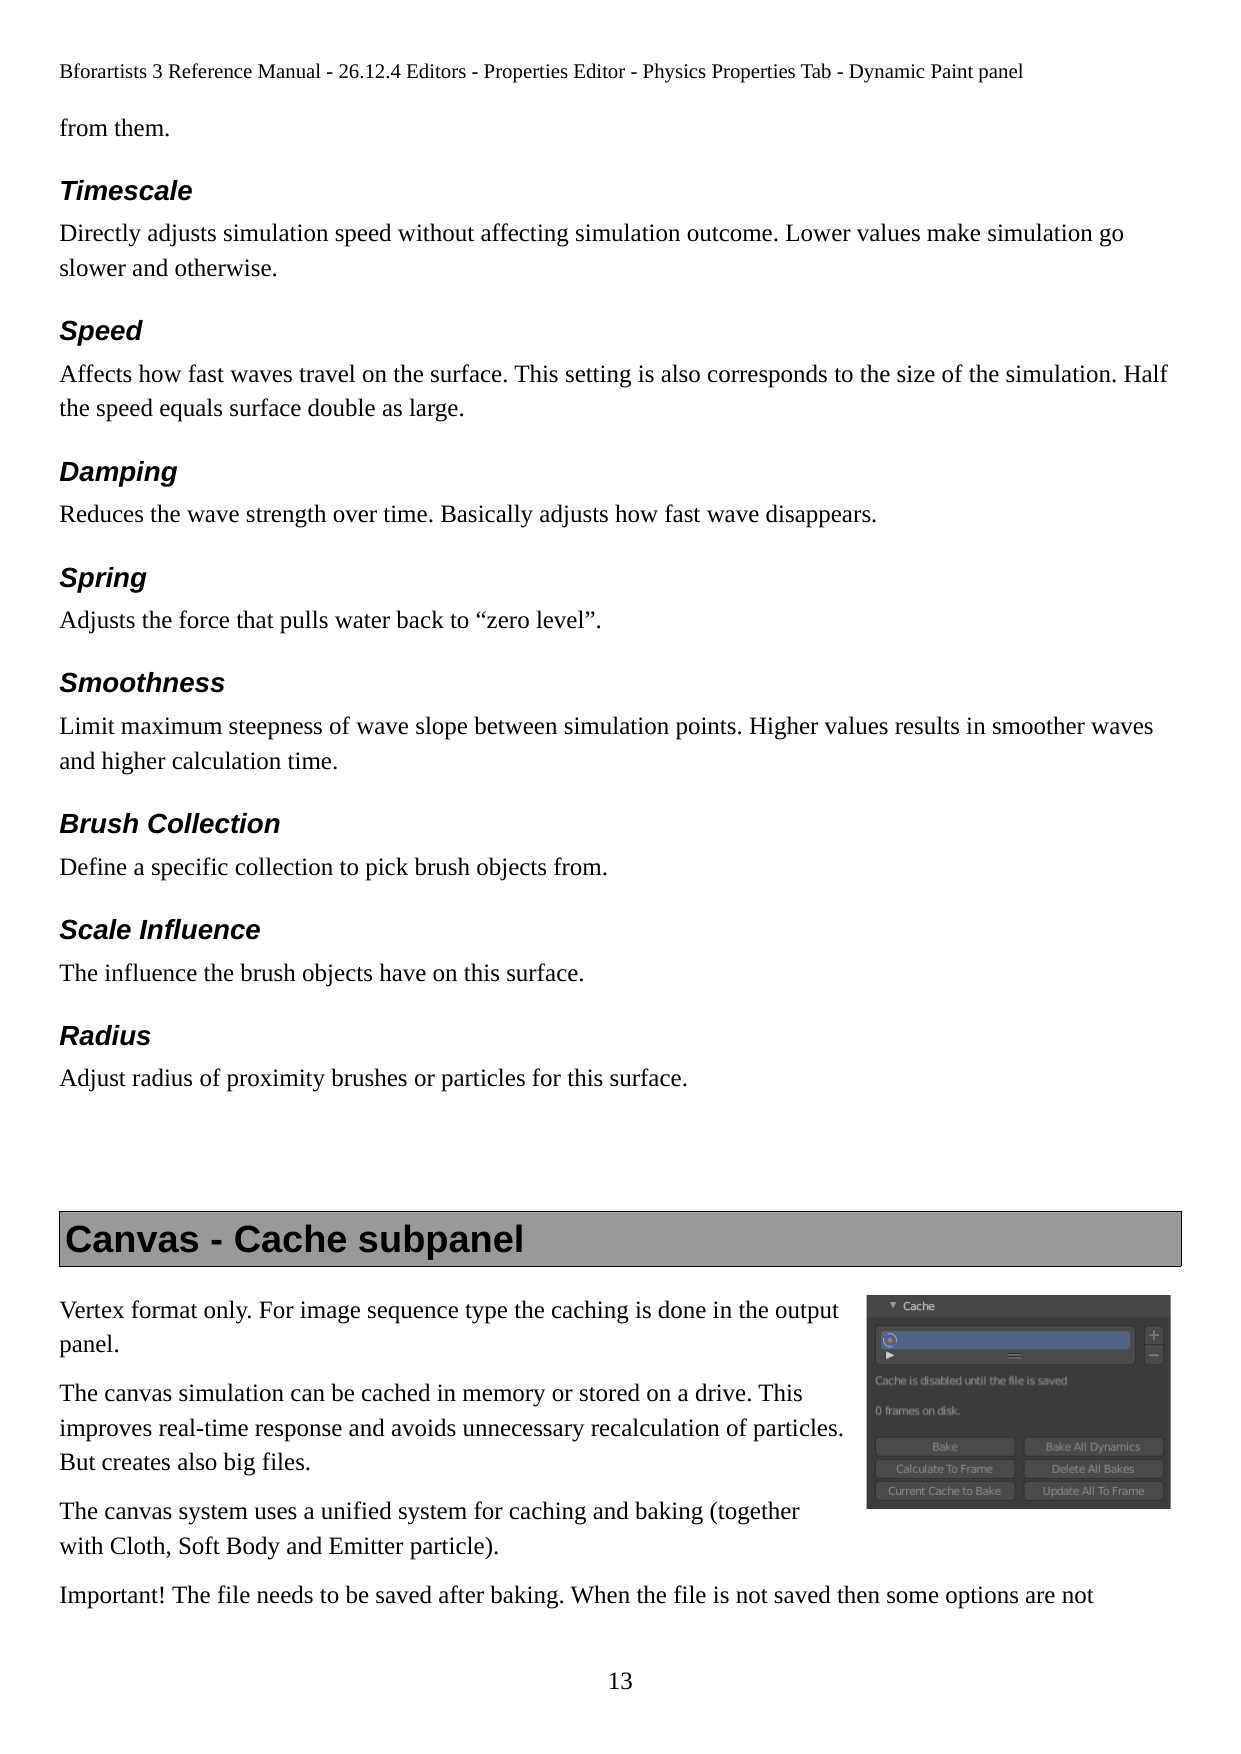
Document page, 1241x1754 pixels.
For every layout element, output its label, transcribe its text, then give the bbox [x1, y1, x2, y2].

text The canvas system uses a unified system for caching and baking (together with Cloth, Soft Body and Emitter particle). [59, 1496, 1181, 1559]
text The influence the brush objects have on this surface. [59, 958, 1181, 986]
picture [866, 1295, 1171, 1509]
subtitle Damping [59, 455, 1181, 487]
text Affects how fast waves travel on the surface. This setting is also corresponds to the size of the simulation. Half the speed equals surface double as large. [59, 359, 1181, 422]
subtitle Spring [59, 561, 1181, 593]
text The canvas simulation can be cached in memory or stored on a drive. This improves real-time response and avoids unnecessary recalculation of particles. But creates also big files. [59, 1378, 866, 1476]
text Directly adjusts simulation speed without affecting simulation outcome. Lower values make simulation go slower and otherwise. [59, 218, 1181, 282]
text from them. [59, 113, 1181, 141]
text Limit maximum steepness of wave slope between simulation points. Higher values results in smoother waves and higher calculation time. [59, 711, 1181, 774]
subtitle Smoothness [59, 667, 1181, 699]
subtitle Speed [59, 314, 1181, 346]
text Adjusts the force that pulls water back to “zero level”. [59, 605, 1181, 634]
text Important! The file needs to be saved after baking. When the file is not saved then some options are not [59, 1580, 1181, 1609]
subtitle Radius [59, 1019, 1181, 1051]
text Adjust radius of proximity brushes or particles for this surface. [59, 1063, 1181, 1092]
text Vertex format only. For image sequence type the caching is done in the output panel. [59, 1295, 866, 1358]
subtitle Brush Collection [59, 807, 1181, 839]
text Define a specific collection to pick brush objects from. [59, 852, 1181, 880]
subtitle Scale Influence [59, 913, 1181, 945]
text Reduces the wave strength over time. Basically adjusts how fast wave disappears. [59, 499, 1181, 528]
subtitle Timescale [59, 174, 1181, 206]
table_header Canvas - Cache subpanel [60, 1212, 1181, 1266]
